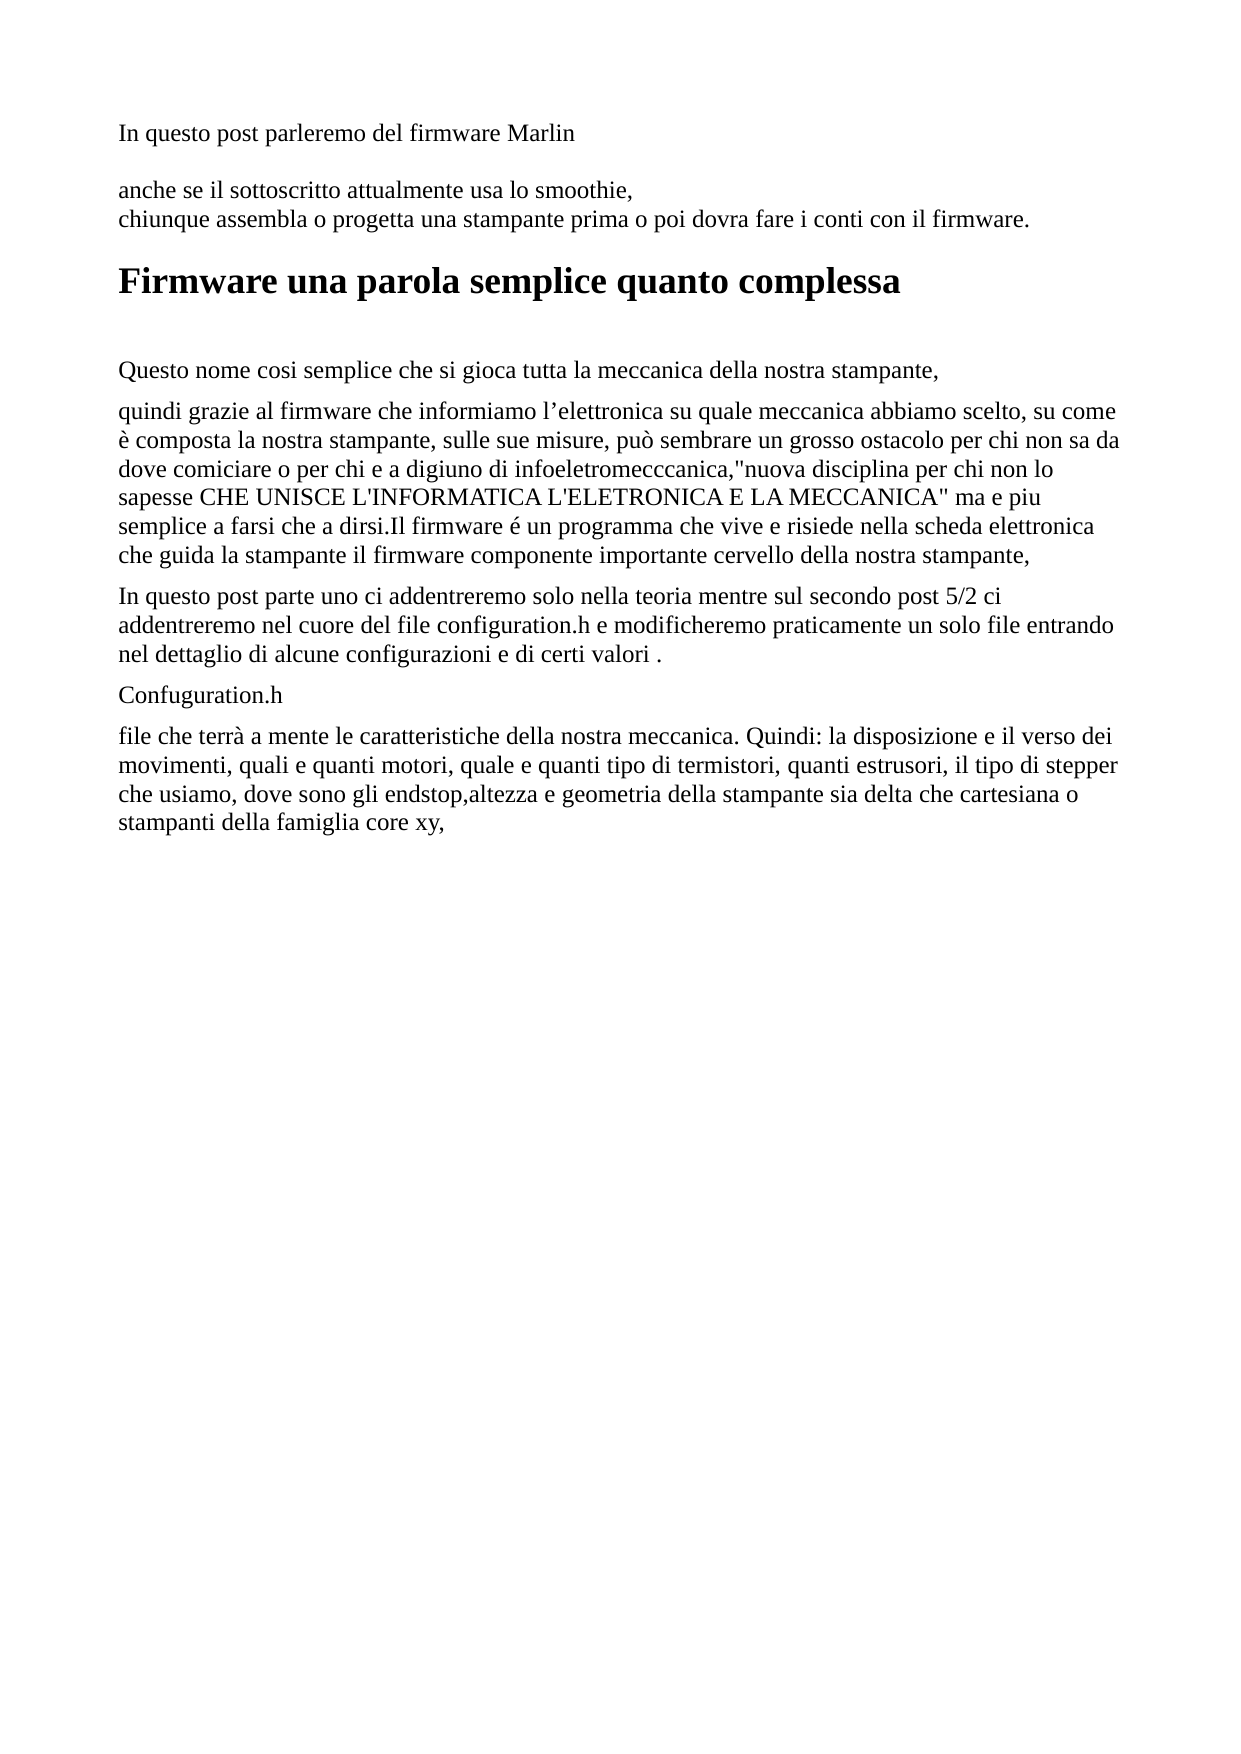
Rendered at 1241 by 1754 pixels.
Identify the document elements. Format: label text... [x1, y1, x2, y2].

text In questo post parte uno ci addentreremo solo nella teoria mentre sul secondo post 5/2 ci addentreremo nel cuore del file configuration.h e modificheremo praticamente un solo file entrando nel dettaglio di alcune configurazioni e di certi valori . [118, 581, 1122, 667]
text quindi grazie al firmware che informiamo l’elettronica su quale meccanica abbiamo scelto, su come è composta la nostra stampante, sulle sue misure, può sembrare un grosso ostacolo per chi non sa da dove comiciare o per chi e a digiuno di infoeletromecccanica,"nuova disciplina per chi non lo sapesse CHE UNISCE L'INFORMATICA L'ELETRONICA E LA MECCANICA" ma e piu semplice a farsi che a dirsi.Il firmware é un programma che vive e risiede nella scheda elettronica che guida la stampante il firmware componente importante cervello della nostra stampante, [118, 396, 1122, 569]
text Questo nome cosi semplice che si gioca tutta la meccanica della nostra stampante, [118, 355, 1122, 384]
text anche se il sottoscritto attualmente usa lo smoothie, [118, 176, 1122, 204]
text chiunque assembla o progetta una stampante prima o poi dovra fare i conti con il firmware. [118, 204, 1122, 233]
text Confuguration.h [118, 680, 1122, 709]
text In questo post parleremo del firmware Marlin [118, 118, 1122, 147]
subtitle Firmware una parola semplice quanto complessa [118, 258, 1122, 301]
text file che terrà a mente le caratteristiche della nostra meccanica. Quindi: la disposizione e il verso dei movimenti, quali e quanti motori, quale e quanti tipo di termistori, quanti estrusori, il tipo di stepper che usiamo, dove sono gli endstop,altezza e geometria della stampante sia delta che cartesiana o stampanti della famiglia core xy, [118, 721, 1122, 836]
